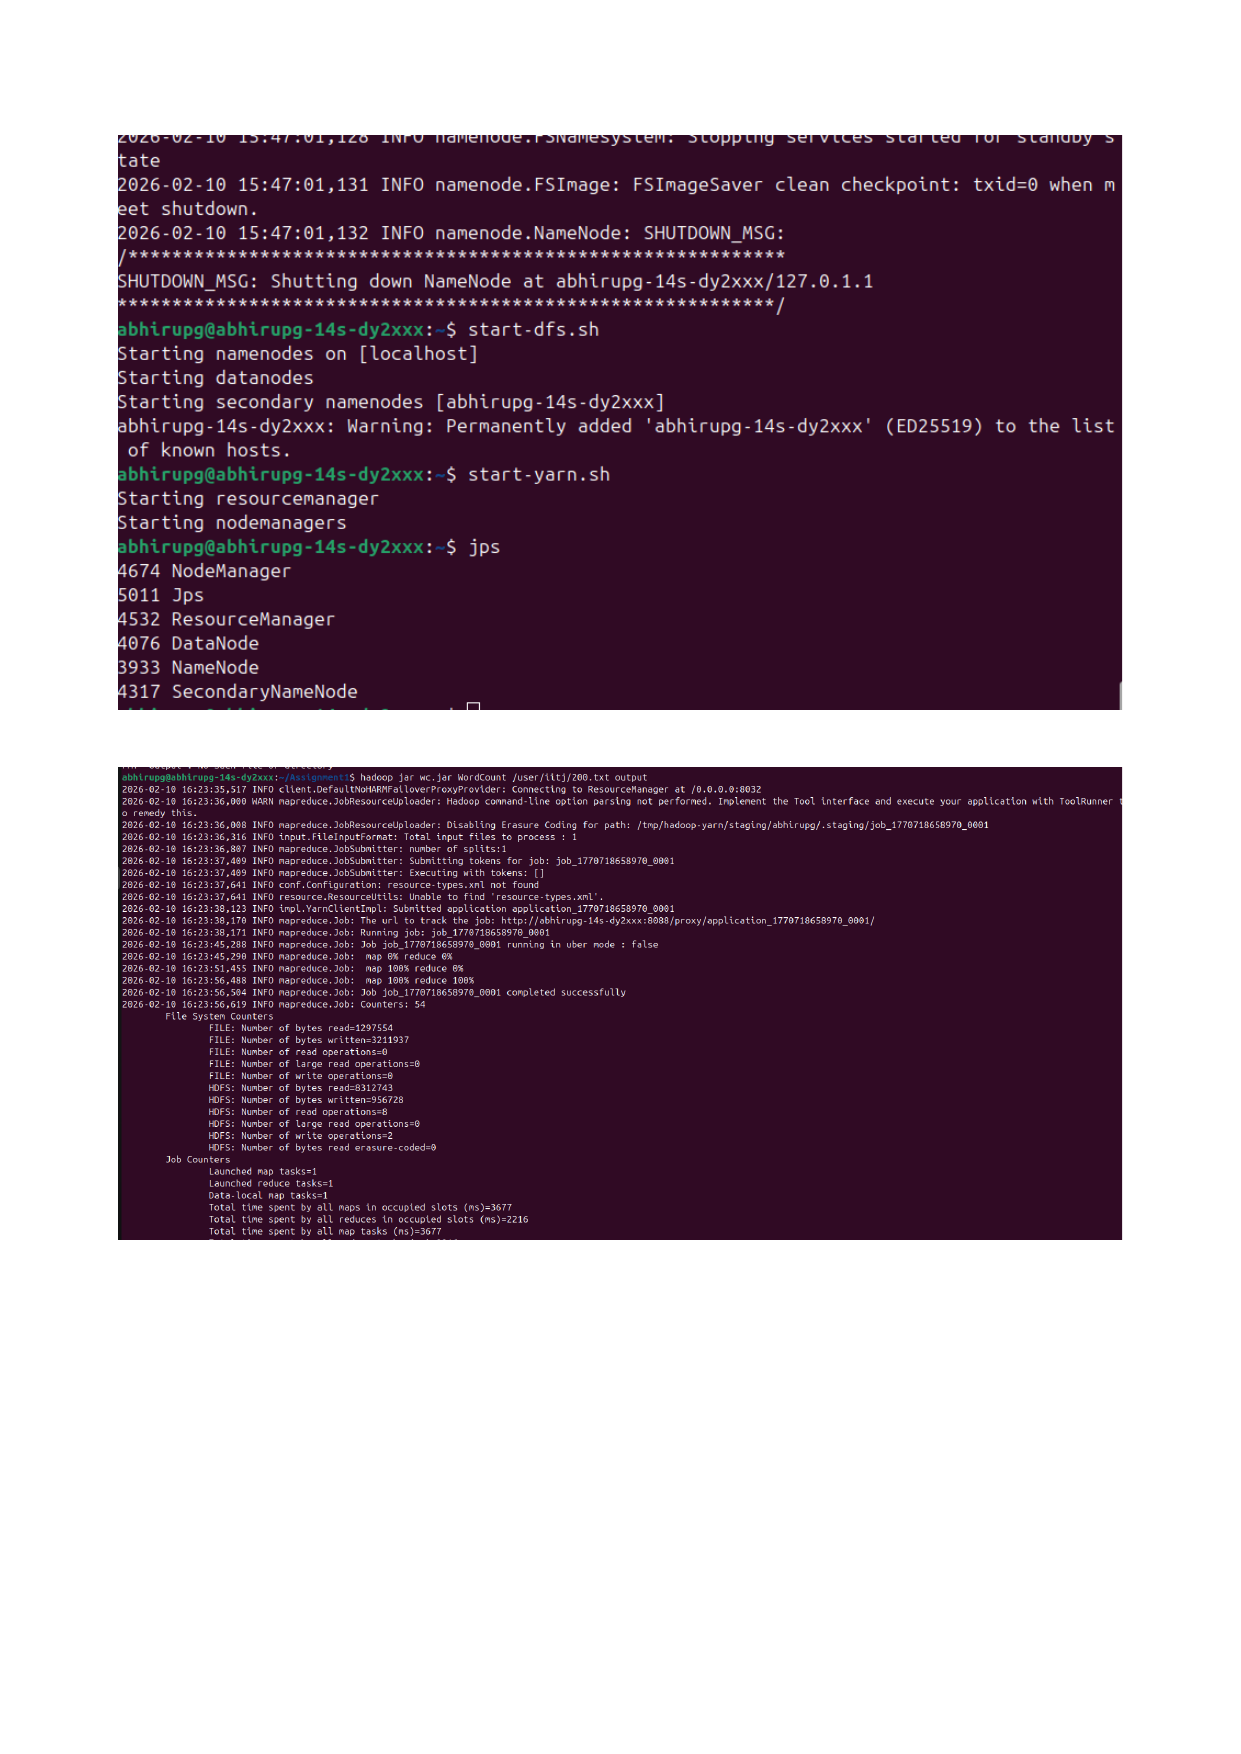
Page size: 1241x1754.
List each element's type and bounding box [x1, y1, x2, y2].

picture [118, 135, 1123, 710]
picture [118, 767, 1123, 1240]
